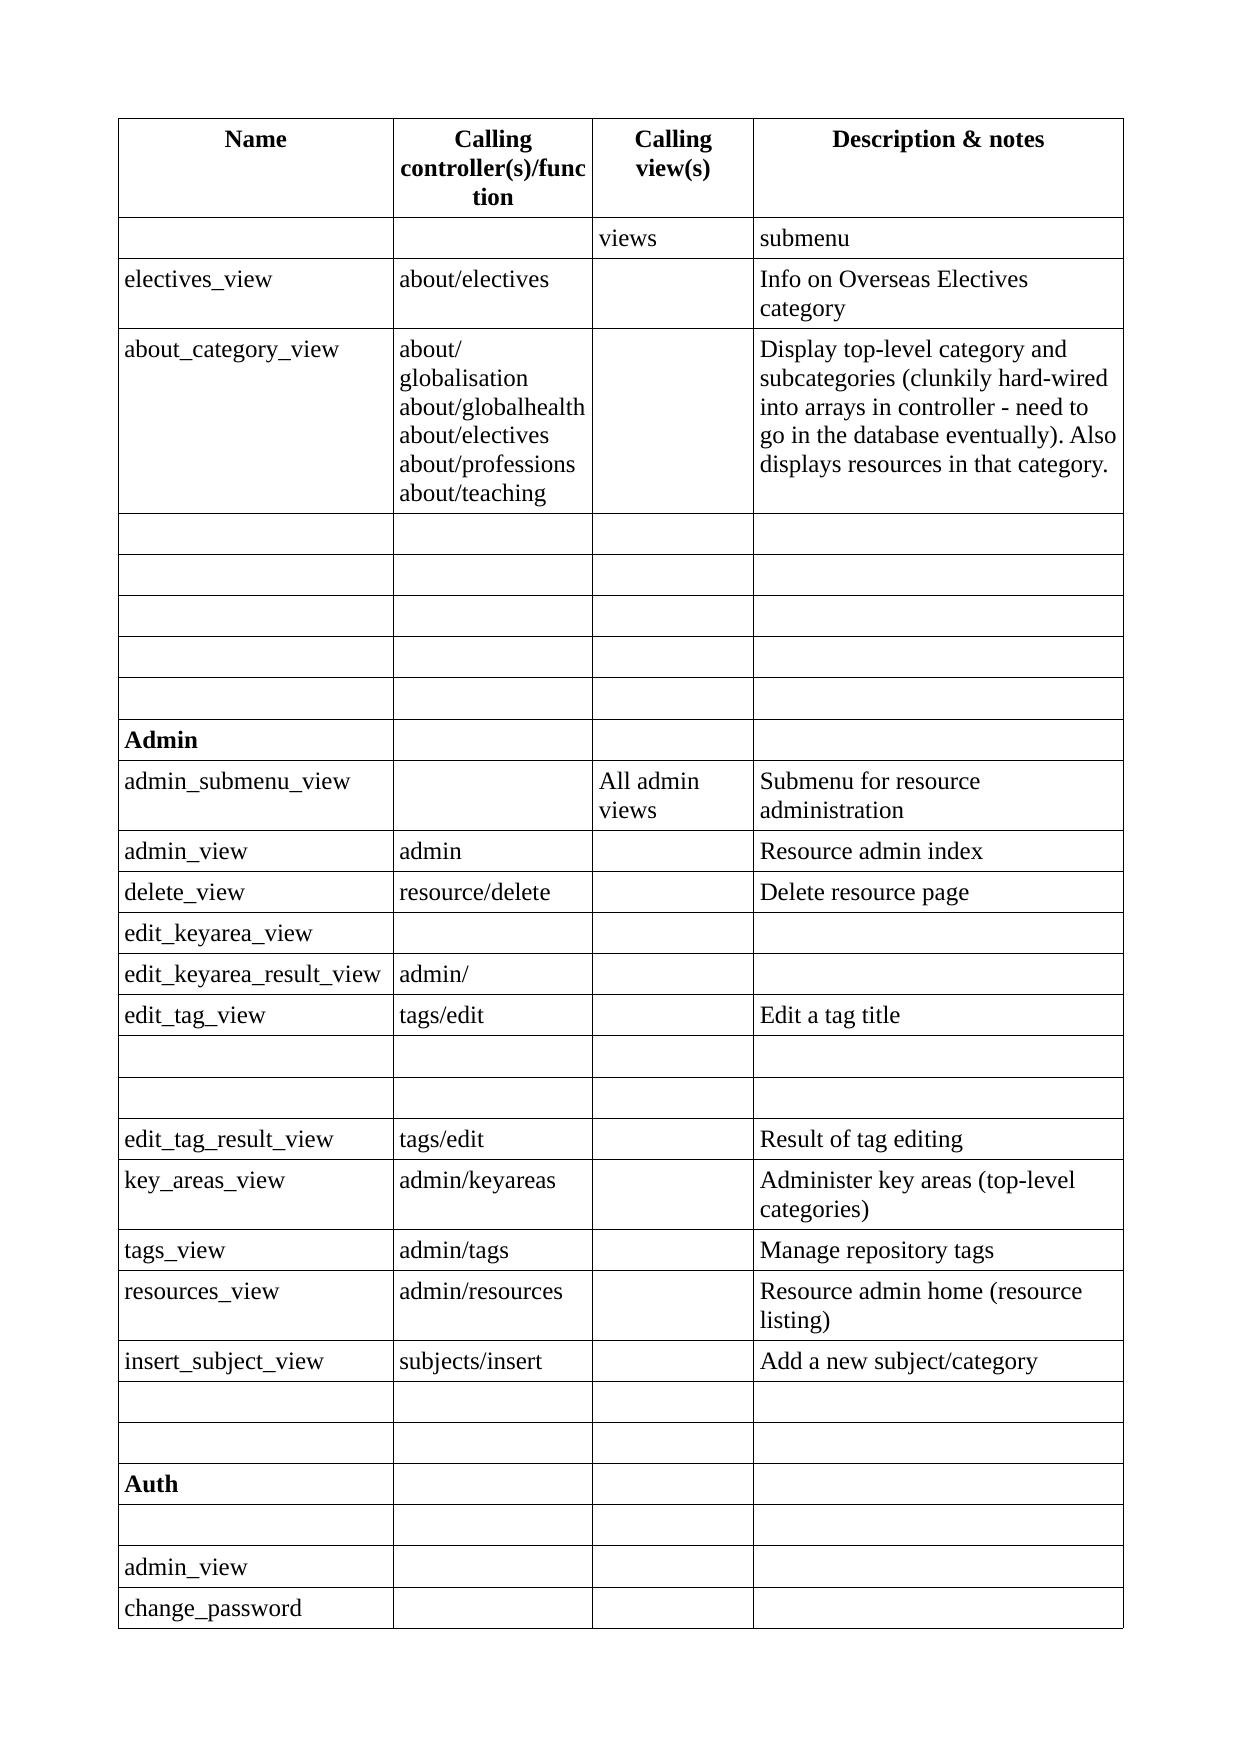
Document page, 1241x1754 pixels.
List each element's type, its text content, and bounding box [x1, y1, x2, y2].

table_cell [394, 1036, 592, 1076]
table_cell [754, 596, 1123, 636]
table_cell Info on Overseas Electives category [754, 259, 1123, 328]
table_cell change_password [119, 1588, 393, 1628]
table_cell [119, 1505, 393, 1545]
table_cell [754, 720, 1123, 759]
table_cell [593, 1464, 753, 1504]
table_cell [593, 1382, 753, 1422]
table_cell [394, 514, 592, 554]
table_cell Resource admin index [754, 831, 1123, 871]
table_cell Display top-level category and subcategories (clunkily hard-wired into arrays in controller - need to go in the database eventually). Also displays resources in that category. [754, 329, 1123, 513]
table_cell Admin [119, 720, 393, 759]
table_cell tags/edit [394, 1119, 592, 1159]
table_cell admin/tags [394, 1230, 592, 1270]
table_cell Submenu for resource administration [754, 761, 1123, 829]
table_cell [593, 720, 753, 759]
table_cell admin/resources [394, 1271, 592, 1339]
table_cell [394, 1464, 592, 1504]
table_cell [593, 1341, 753, 1381]
table_cell [394, 637, 592, 677]
table_cell [593, 596, 753, 636]
table_cell Result of tag editing [754, 1119, 1123, 1159]
table_cell admin_view [119, 1546, 393, 1586]
table_cell resource/delete [394, 872, 592, 912]
table_cell Manage repository tags [754, 1230, 1123, 1270]
table_cell Auth [119, 1464, 393, 1504]
table_cell [754, 514, 1123, 554]
table_cell views [593, 218, 753, 258]
table_cell tags_view [119, 1230, 393, 1270]
table_cell submenu [754, 218, 1123, 258]
table_cell [593, 329, 753, 513]
table_cell [754, 555, 1123, 595]
table_cell [394, 596, 592, 636]
table_cell [593, 995, 753, 1035]
table_cell delete_view [119, 872, 393, 912]
table_cell [593, 555, 753, 595]
table_cell [394, 678, 592, 718]
table_cell [394, 1505, 592, 1545]
table_cell [119, 555, 393, 595]
table_cell [593, 954, 753, 994]
table_cell [119, 514, 393, 554]
table_cell Delete resource page [754, 872, 1123, 912]
table_cell [754, 637, 1123, 677]
table_cell [593, 1588, 753, 1628]
table_cell [593, 1546, 753, 1586]
table_cell [593, 259, 753, 328]
table_cell [754, 1423, 1123, 1463]
table_cell subjects/insert [394, 1341, 592, 1381]
table_cell [754, 678, 1123, 718]
table_cell [394, 913, 592, 953]
table_cell Add a new subject/category [754, 1341, 1123, 1381]
table_cell [593, 514, 753, 554]
table_cell [754, 954, 1123, 994]
table_cell [593, 637, 753, 677]
table_cell resources_view [119, 1271, 393, 1339]
table_cell [119, 637, 393, 677]
table_cell tags/edit [394, 995, 592, 1035]
table_header Calling controller(s)/function [394, 119, 592, 217]
table_cell [593, 1160, 753, 1228]
table_cell [119, 1078, 393, 1117]
table_cell admin/keyareas [394, 1160, 592, 1228]
table_cell about/electives [394, 259, 592, 328]
table_cell [593, 1036, 753, 1076]
table_header Calling view(s) [593, 119, 753, 217]
table_cell [593, 1119, 753, 1159]
table_cell edit_keyarea_view [119, 913, 393, 953]
table_cell Resource admin home (resource listing) [754, 1271, 1123, 1339]
table_cell [754, 1382, 1123, 1422]
table_cell [593, 678, 753, 718]
table_cell [754, 1505, 1123, 1545]
table_cell [394, 555, 592, 595]
table_cell Edit a tag title [754, 995, 1123, 1035]
table_cell [754, 1546, 1123, 1586]
table_cell about/globalisation about/globalhealth about/electives about/professions about/teaching [394, 329, 592, 513]
table_cell [119, 1423, 393, 1463]
table_cell admin_view [119, 831, 393, 871]
table_cell [593, 1423, 753, 1463]
table_cell [394, 1382, 592, 1422]
table_cell [754, 1078, 1123, 1117]
table_cell edit_keyarea_result_view [119, 954, 393, 994]
table_cell [394, 1588, 592, 1628]
table_cell [754, 1036, 1123, 1076]
table_cell [119, 1036, 393, 1076]
table_cell [394, 1078, 592, 1117]
table_cell [119, 678, 393, 718]
table_cell edit_tag_view [119, 995, 393, 1035]
table_cell admin_submenu_view [119, 761, 393, 829]
table_cell [394, 1546, 592, 1586]
table_cell [593, 1505, 753, 1545]
table_cell admin [394, 831, 592, 871]
table_cell [119, 1382, 393, 1422]
table_cell [394, 761, 592, 829]
table_cell All admin views [593, 761, 753, 829]
table_cell [593, 872, 753, 912]
table_cell [394, 1423, 592, 1463]
table_cell edit_tag_result_view [119, 1119, 393, 1159]
table_cell key_areas_view [119, 1160, 393, 1228]
table_cell electives_view [119, 259, 393, 328]
table_cell [593, 1230, 753, 1270]
table_cell about_category_view [119, 329, 393, 513]
table_cell [593, 913, 753, 953]
table_cell admin/ [394, 954, 592, 994]
table_cell [754, 1464, 1123, 1504]
table_header Description & notes [754, 119, 1123, 217]
table_cell [119, 218, 393, 258]
table_cell [119, 596, 393, 636]
table_cell [754, 1588, 1123, 1628]
table_cell [593, 1078, 753, 1117]
table_cell Administer key areas (top-level categories) [754, 1160, 1123, 1228]
table_cell [593, 1271, 753, 1339]
table_cell [754, 913, 1123, 953]
table_cell insert_subject_view [119, 1341, 393, 1381]
table_cell [394, 720, 592, 759]
table_header Name [119, 119, 393, 217]
table_cell [593, 831, 753, 871]
table_cell [394, 218, 592, 258]
